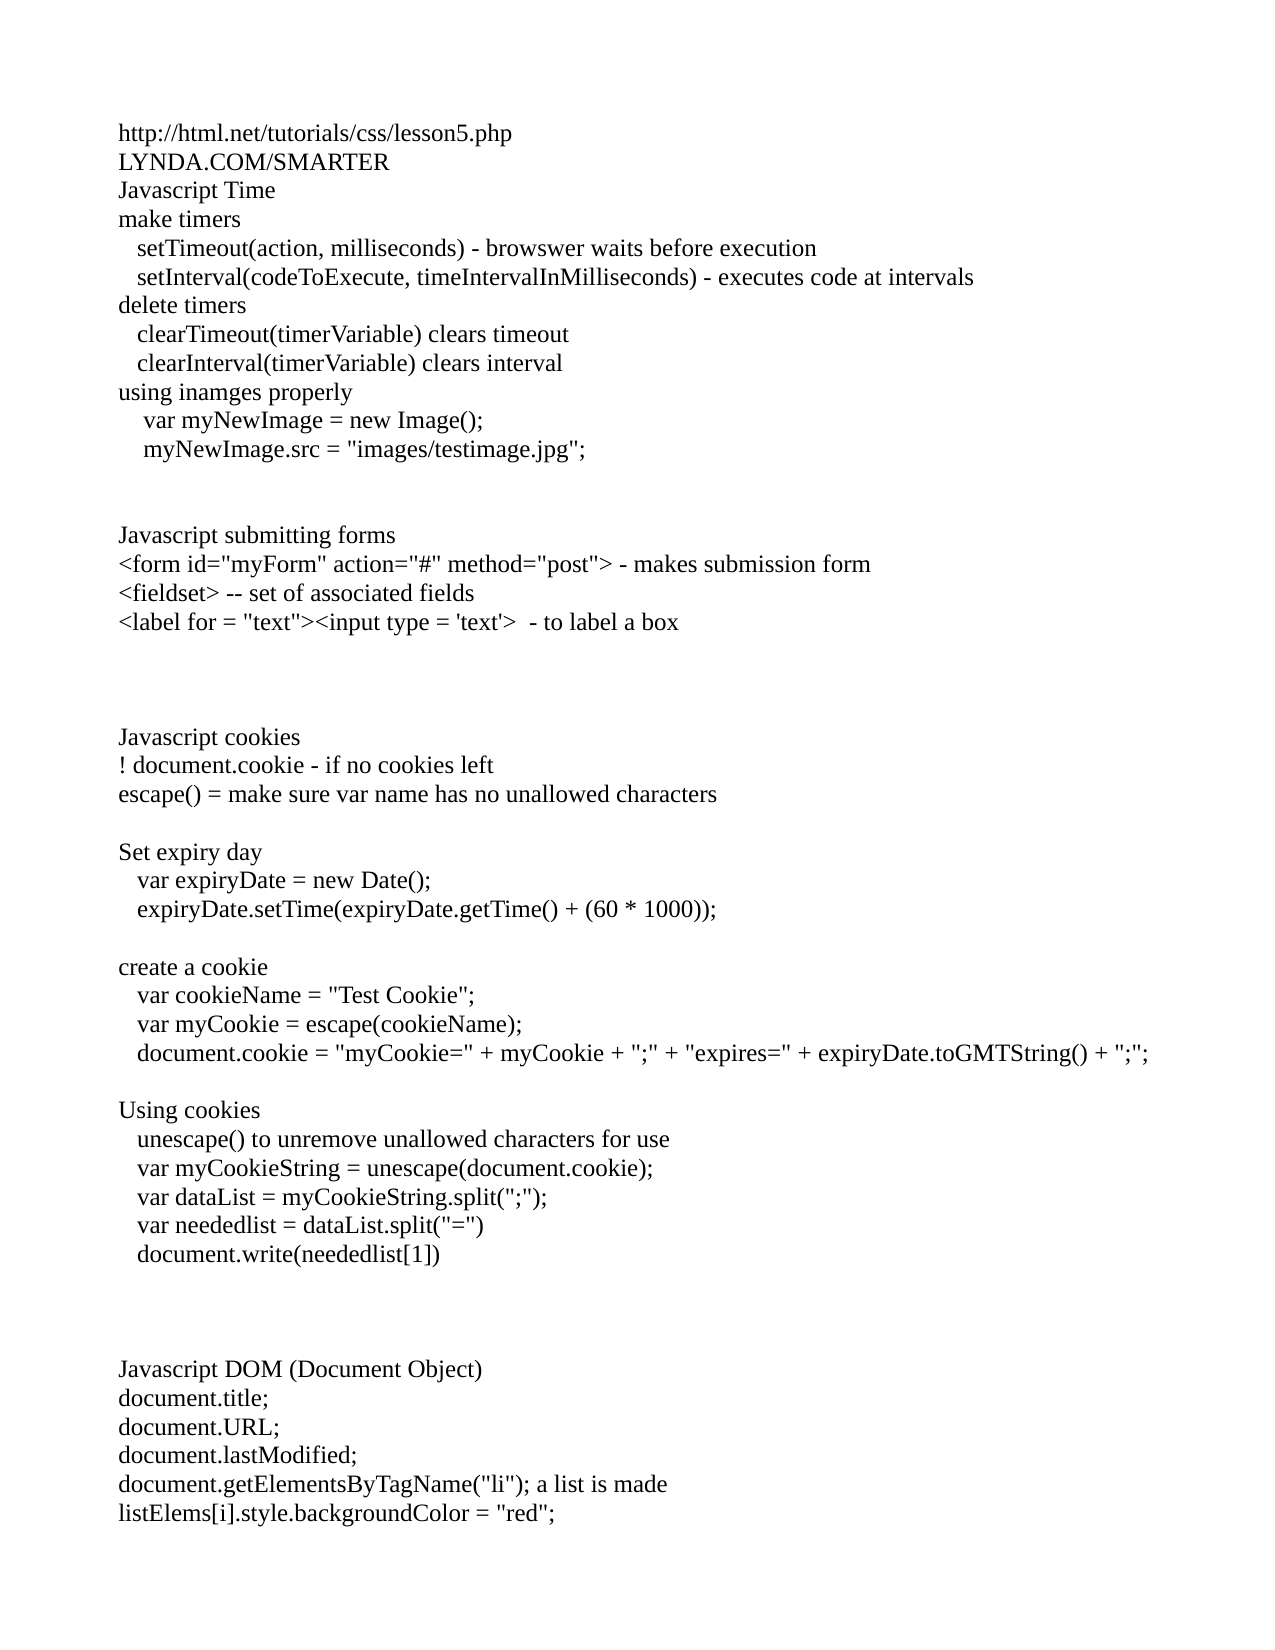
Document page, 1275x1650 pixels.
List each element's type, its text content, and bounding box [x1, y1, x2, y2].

text document.write(neededlist[1]) [118, 1239, 1157, 1268]
text document.cookie = "myCookie=" + myCookie + ";" + "expires=" + expiryDate.toGMTString() + ";"; [118, 1038, 1157, 1067]
text setTimeout(action, milliseconds) - browswer waits before execution [118, 233, 1157, 262]
text Set expiry day [118, 837, 1157, 866]
text myNewImage.src = "images/testimage.jpg"; [118, 434, 1157, 463]
text make timers [118, 204, 1157, 233]
text var neededlist = dataList.split("=") [118, 1211, 1157, 1239]
text <label for = "text"><input type = 'text'> - to label a box [118, 607, 1157, 636]
text var cookieName = "Test Cookie"; [118, 981, 1157, 1009]
text Javascript cookies [118, 722, 1157, 751]
text Javascript Time [118, 176, 1157, 204]
text document.URL; [118, 1412, 1157, 1441]
text document.lastModified; [118, 1441, 1157, 1469]
text http://html.net/tutorials/css/lesson5.php [118, 118, 1157, 147]
text unescape() to unremove unallowed characters for use [118, 1124, 1157, 1153]
text Javascript DOM (Document Object) [118, 1354, 1157, 1383]
text LYNDA.COM/SMARTER [118, 147, 1157, 176]
text create a cookie [118, 952, 1157, 981]
text var myNewImage = new Image(); [118, 406, 1157, 434]
text document.getElementsByTagName("li"); a list is made [118, 1469, 1157, 1498]
text <fieldset> -- set of associated fields [118, 578, 1157, 607]
text clearInterval(timerVariable) clears interval [118, 348, 1157, 377]
text Using cookies [118, 1096, 1157, 1124]
text var expiryDate = new Date(); [118, 866, 1157, 894]
text var myCookieString = unescape(document.cookie); [118, 1153, 1157, 1182]
text Javascript submitting forms [118, 521, 1157, 549]
text clearTimeout(timerVariable) clears timeout [118, 319, 1157, 348]
text var myCookie = escape(cookieName); [118, 1009, 1157, 1038]
text var dataList = myCookieString.split(";"); [118, 1182, 1157, 1211]
text setInterval(codeToExecute, timeIntervalInMilliseconds) - executes code at intervals [118, 262, 1157, 291]
text document.title; [118, 1383, 1157, 1412]
text expiryDate.setTime(expiryDate.getTime() + (60 * 1000)); [118, 894, 1157, 923]
text using inamges properly [118, 377, 1157, 406]
text listElems[i].style.backgroundColor = "red"; [118, 1498, 1157, 1527]
text ! document.cookie - if no cookies left [118, 751, 1157, 779]
text escape() = make sure var name has no unallowed characters [118, 779, 1157, 808]
text delete timers [118, 291, 1157, 319]
text <form id="myForm" action="#" method="post"> - makes submission form [118, 549, 1157, 578]
